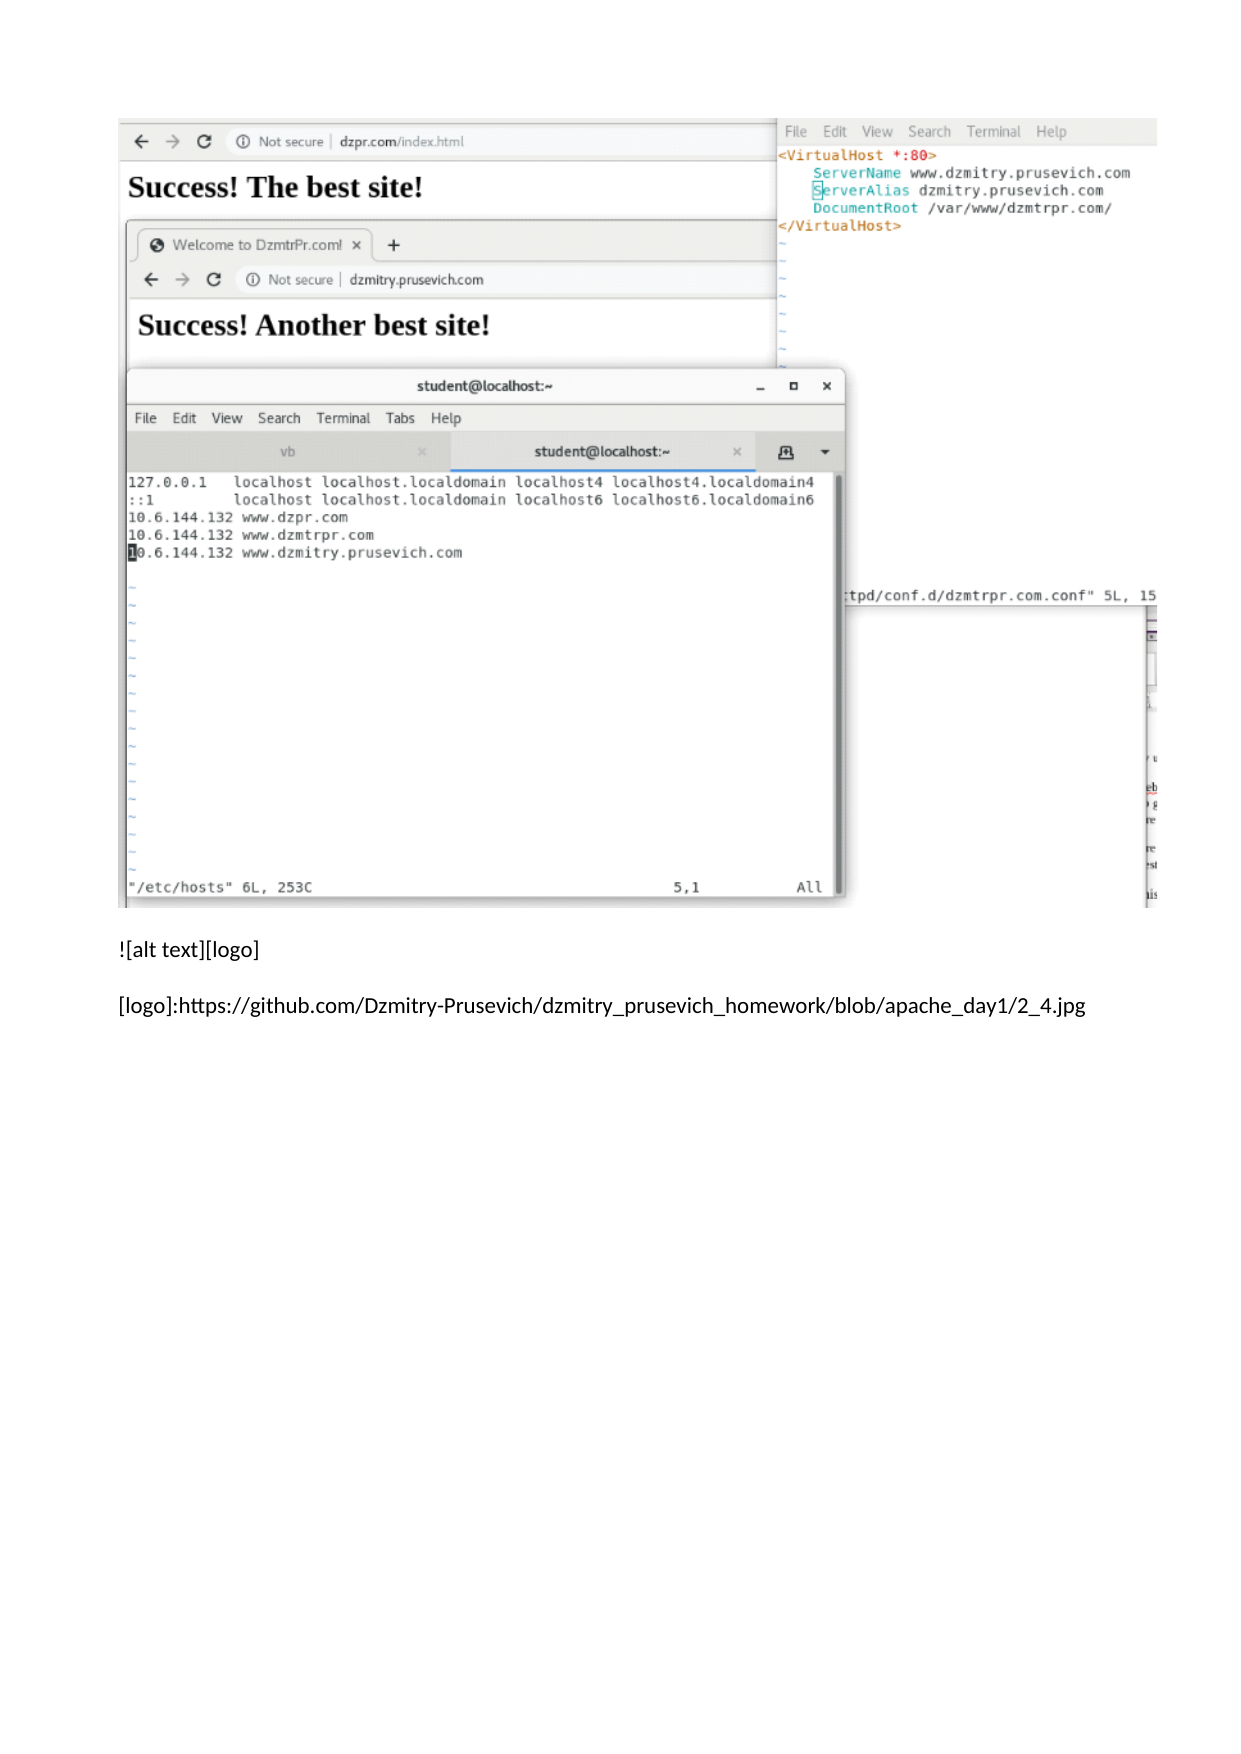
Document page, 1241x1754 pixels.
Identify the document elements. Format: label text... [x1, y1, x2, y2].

text [logo]:https://github.com/Dzmitry-Prusevich/dzmitry_prusevich_homework/blob/apache_day1/2_4.jpg [118, 991, 1122, 1019]
text ![alt text][logo] [118, 935, 1122, 963]
